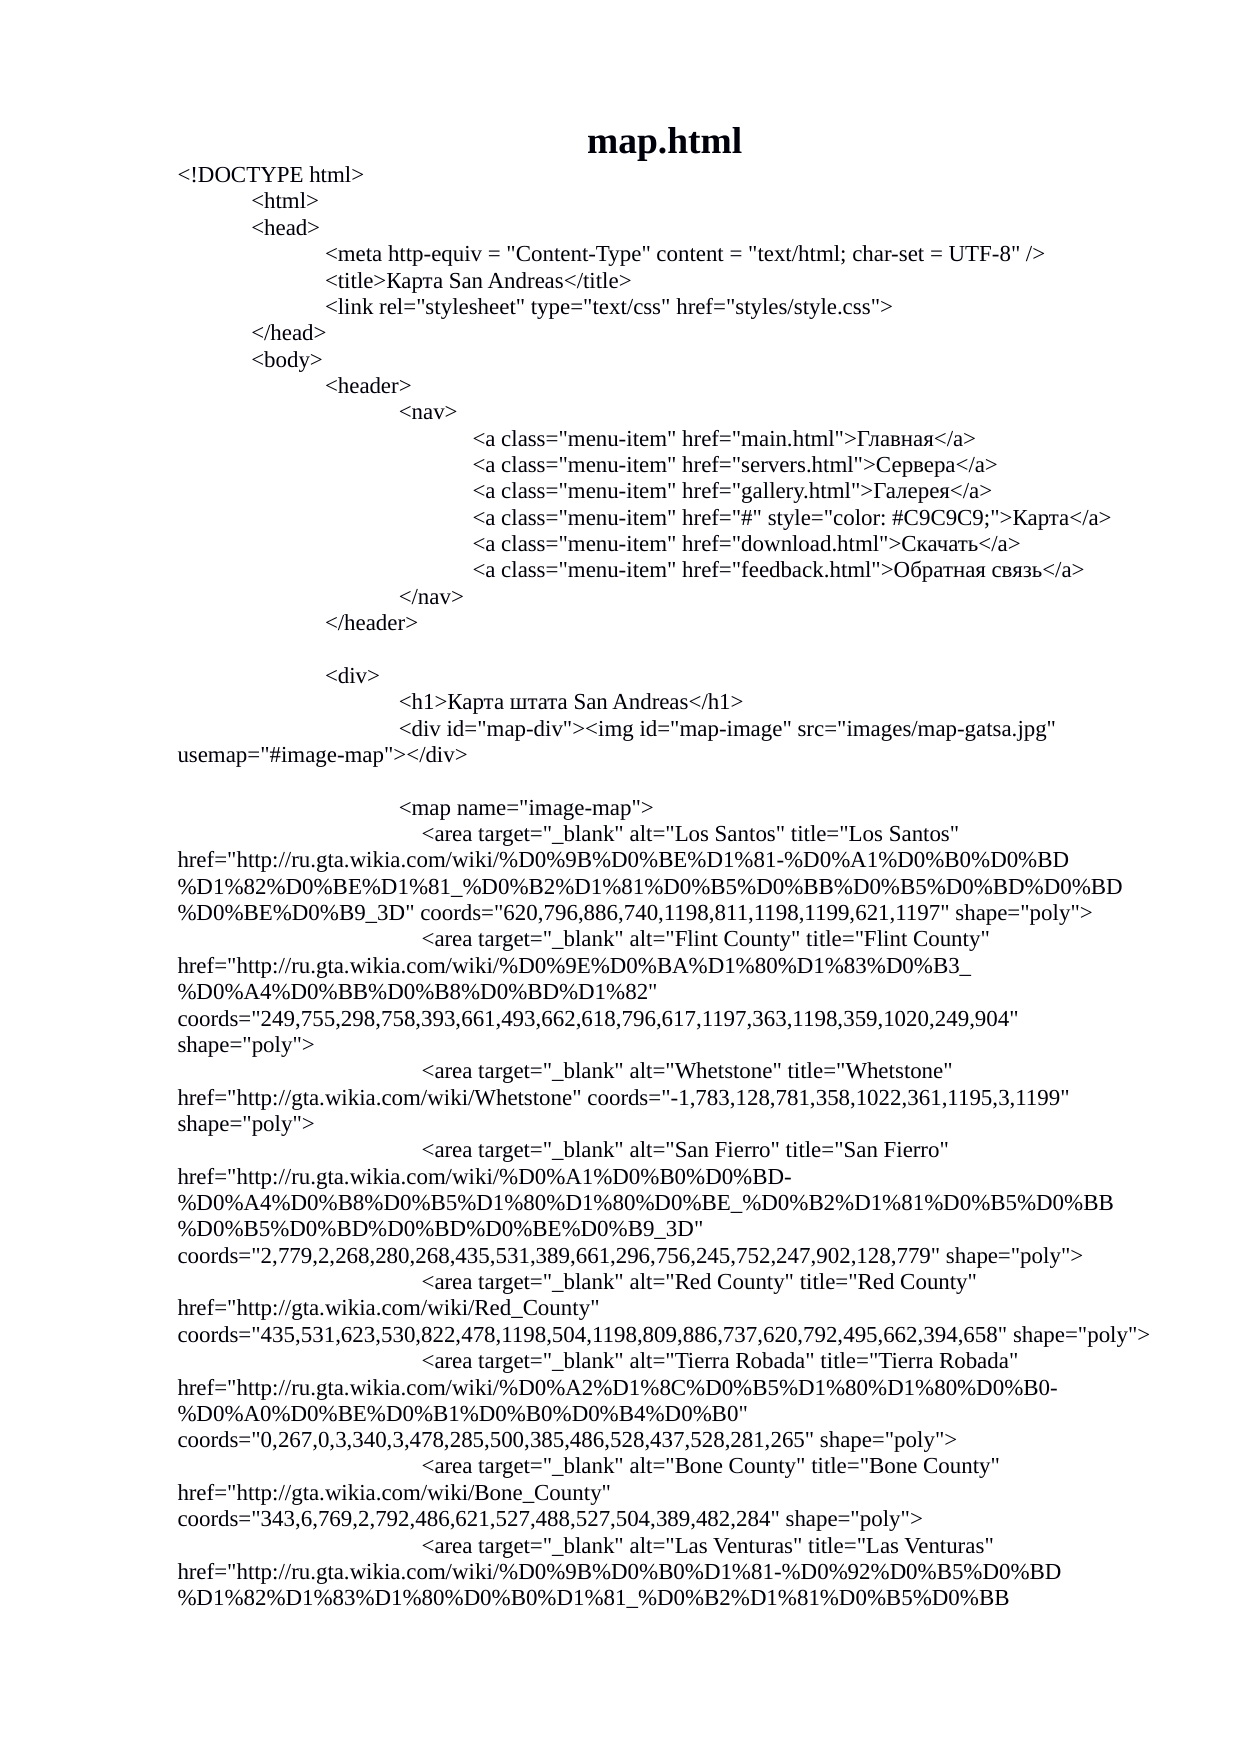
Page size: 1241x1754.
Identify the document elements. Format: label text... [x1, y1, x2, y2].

text <a class="menu-item" href="download.html">Скачать</a> [177, 530, 1152, 557]
text map.html [177, 118, 1152, 161]
text <a class="menu-item" href="gallery.html">Галерея</a> [177, 477, 1152, 504]
text <area target="_blank" alt="Whetstone" title="Whetstone" href="http://gta.wikia.com/wiki/Whetstone" coords="-1,783,128,781,358,1022,361,1195,3,1199" shape="poly"> [177, 1057, 1152, 1136]
text <area target="_blank" alt="Tierra Robada" title="Tierra Robada" href="http://ru.gta.wikia.com/wiki/%D0%A2%D1%8C%D0%B5%D1%80%D1%80%D0%B0-%D0%A0%D0%BE%D0%B1%D0%B0%D0%B4%D0%B0" coords="0,267,0,3,340,3,478,285,500,385,486,528,437,528,281,265" shape="poly"> [177, 1347, 1152, 1453]
text <h1>Карта штата San Andreas</h1> [177, 688, 1152, 715]
text </head> [177, 319, 1152, 346]
text <nav> [177, 398, 1152, 425]
text <meta http-equiv = "Content-Type" content = "text/html; char-set = UTF-8" /> [177, 240, 1152, 267]
text <div> [177, 662, 1152, 688]
text <!DOCTYPE html> [177, 161, 1152, 188]
text <div id="map-div"><img id="map-image" src="images/map-gatsa.jpg" usemap="#image-map"></div> [177, 715, 1152, 767]
text <area target="_blank" alt="Las Venturas" title="Las Venturas" href="http://ru.gta.wikia.com/wiki/%D0%9B%D0%B0%D1%81-%D0%92%D0%B5%D0%BD%D1%82%D1%83%D1%80%D0%B0%D1%81_%D0%B2%D1%81%D0%B5%D0%BB [177, 1532, 1152, 1611]
text <html> [177, 188, 1152, 214]
text <area target="_blank" alt="Flint County" title="Flint County" href="http://ru.gta.wikia.com/wiki/%D0%9E%D0%BA%D1%80%D1%83%D0%B3_%D0%A4%D0%BB%D0%B8%D0%BD%D1%82" coords="249,755,298,758,393,661,493,662,618,796,617,1197,363,1198,359,1020,249,904" shape="poly"> [177, 926, 1152, 1057]
text <header> [177, 372, 1152, 398]
text <a class="menu-item" href="main.html">Главная</a> [177, 425, 1152, 451]
text <a class="menu-item" href="#" style="color: #C9C9C9;">Карта</a> [177, 504, 1152, 530]
text <area target="_blank" alt="Bone County" title="Bone County" href="http://gta.wikia.com/wiki/Bone_County" coords="343,6,769,2,792,486,621,527,488,527,504,389,482,284" shape="poly"> [177, 1453, 1152, 1532]
text <map name="image-map"> [177, 794, 1152, 820]
text <area target="_blank" alt="Los Santos" title="Los Santos" href="http://ru.gta.wikia.com/wiki/%D0%9B%D0%BE%D1%81-%D0%A1%D0%B0%D0%BD%D1%82%D0%BE%D1%81_%D0%B2%D1%81%D0%B5%D0%BB%D0%B5%D0%BD%D0%BD%D0%BE%D0%B9_3D" coords="620,796,886,740,1198,811,1198,1199,621,1197" shape="poly"> [177, 820, 1152, 926]
text <area target="_blank" alt="San Fierro" title="San Fierro" href="http://ru.gta.wikia.com/wiki/%D0%A1%D0%B0%D0%BD-%D0%A4%D0%B8%D0%B5%D1%80%D1%80%D0%BE_%D0%B2%D1%81%D0%B5%D0%BB%D0%B5%D0%BD%D0%BD%D0%BE%D0%B9_3D" coords="2,779,2,268,280,268,435,531,389,661,296,756,245,752,247,902,128,779" shape="poly"> [177, 1136, 1152, 1268]
text <link rel="stylesheet" type="text/css" href="styles/style.css"> [177, 293, 1152, 319]
text <a class="menu-item" href="servers.html">Сервера</a> [177, 451, 1152, 477]
text <title>Карта San Andreas</title> [177, 267, 1152, 293]
text <head> [177, 214, 1152, 240]
text <body> [177, 346, 1152, 372]
text </header> [177, 609, 1152, 636]
text <a class="menu-item" href="feedback.html">Обратная связь</a> [177, 557, 1152, 583]
text </nav> [177, 583, 1152, 609]
text <area target="_blank" alt="Red County" title="Red County" href="http://gta.wikia.com/wiki/Red_County" coords="435,531,623,530,822,478,1198,504,1198,809,886,737,620,792,495,662,394,658" shape="poly"> [177, 1268, 1152, 1347]
